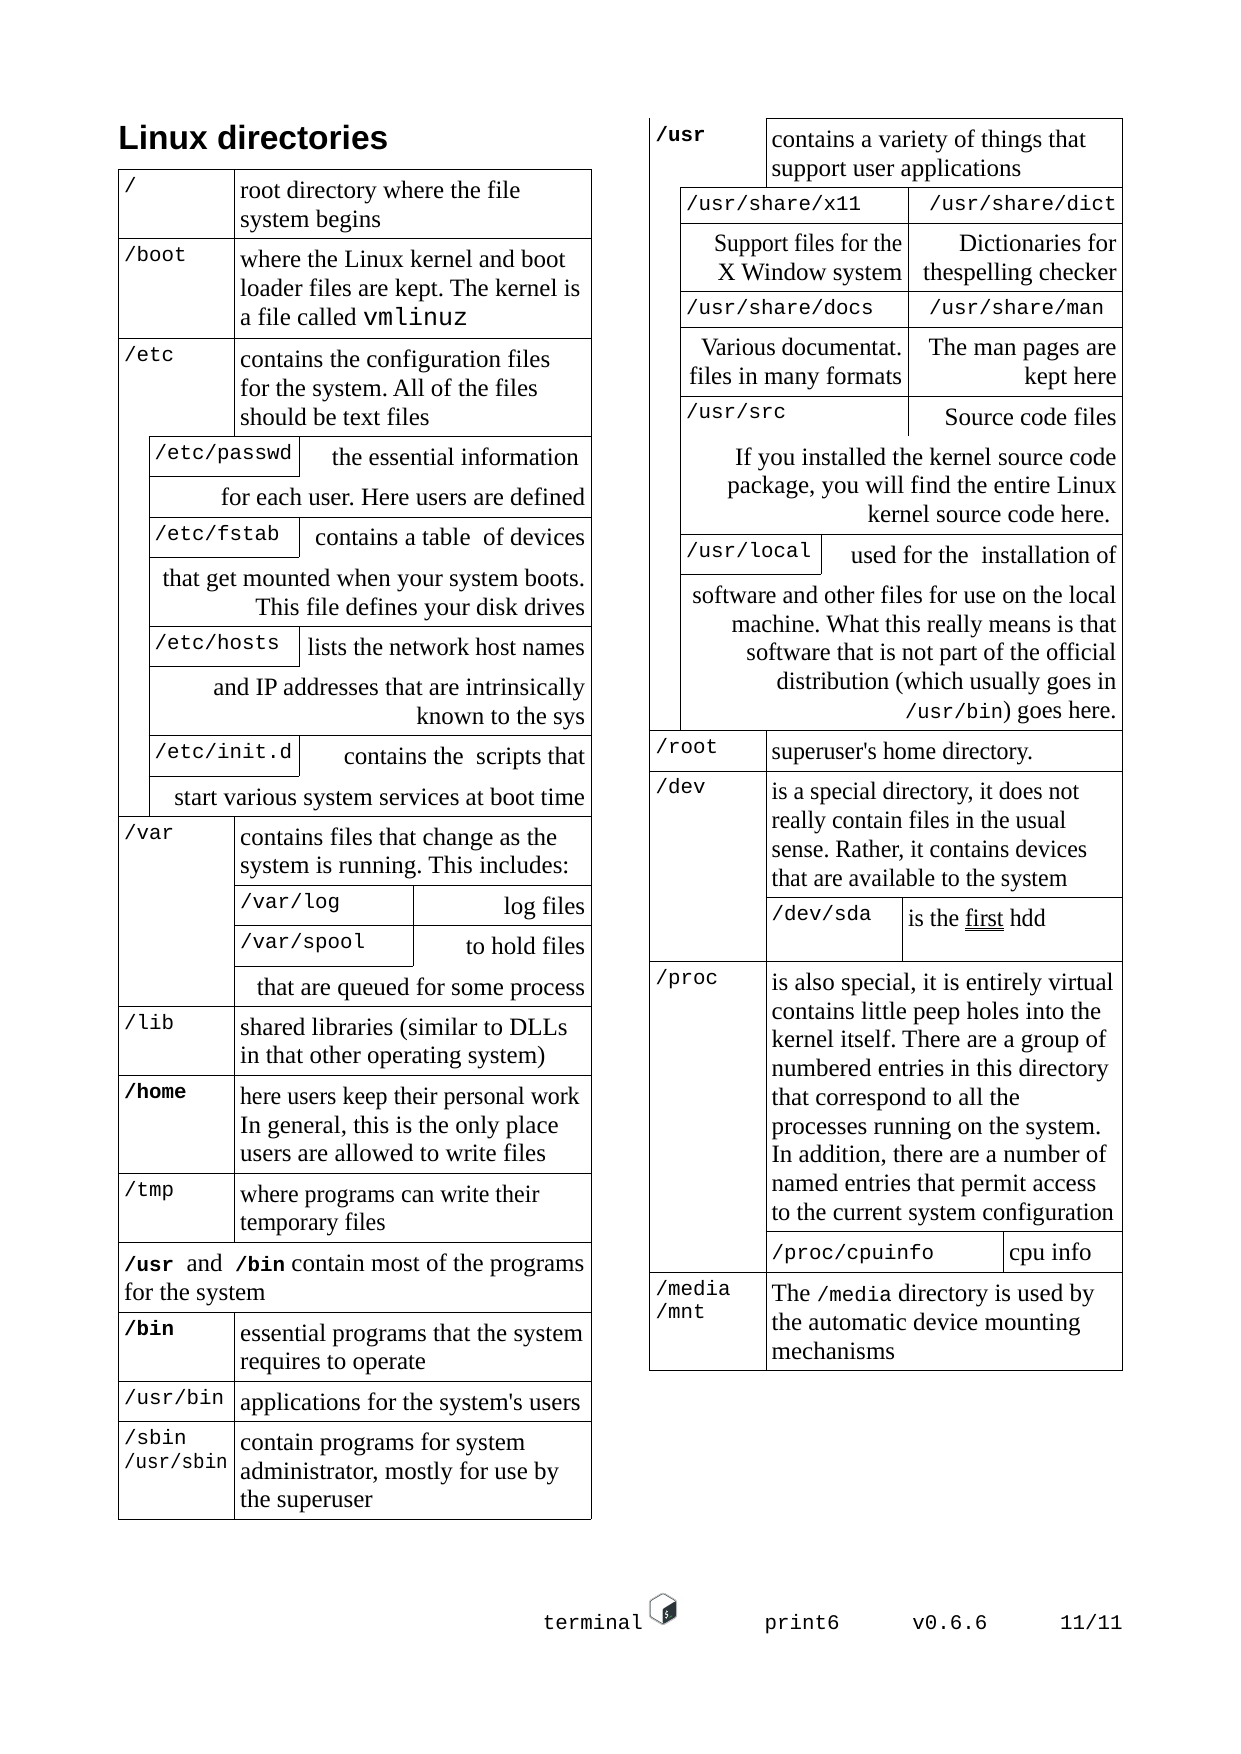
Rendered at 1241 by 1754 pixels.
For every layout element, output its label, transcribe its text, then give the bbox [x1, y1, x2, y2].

table_cell and IP addresses that are intrinsically known to the sys [150, 666, 591, 735]
table_cell /dev/sda [767, 898, 902, 961]
table_cell start various system services at boot time [150, 776, 591, 816]
table_cell where programs can write their temporary files [235, 1174, 591, 1242]
table_cell that get mounted when your system boots. This file defines your disk drives [150, 557, 591, 626]
table_cell /lib [119, 1007, 234, 1075]
table_cell Source code files [909, 397, 1122, 436]
table_cell /usr/local [681, 535, 821, 574]
table_cell essential programs that the system requires to operate [235, 1313, 591, 1381]
table_cell contains the scripts that [300, 736, 591, 776]
table_cell is the first hdd [903, 898, 1122, 961]
table_cell to hold files [414, 926, 591, 966]
table_cell /sbin /usr/sbin [119, 1422, 234, 1519]
table_cell applications for the system's users [235, 1382, 591, 1421]
table_cell is a special directory, it does not really contain files in the usual sense. Rather, it contains devices that are available to the system [767, 772, 1122, 897]
table_cell for each user. Here users are defined [150, 476, 591, 517]
table_cell used for the installation of [822, 535, 1122, 574]
table_cell /boot [119, 239, 234, 338]
table_cell /var/spool [235, 926, 413, 966]
table_cell /etc/passwd [150, 437, 299, 476]
table_cell superuser's home directory. [767, 731, 1122, 771]
table_cell /proc [650, 962, 766, 1272]
table_cell /etc/hosts [150, 627, 299, 666]
table_cell contain programs for system administrator, mostly for use by the superuser [235, 1422, 591, 1519]
table_cell [119, 436, 149, 816]
table_cell software and other files for use on the local machine. What this really means is that software that is not part of the official distribution (which usually goes in /usr/bin) goes here. [681, 574, 1122, 730]
table_cell /etc/fstab [150, 518, 299, 557]
table_cell Support files for the X Window system [681, 224, 908, 291]
table_cell cpu info [1004, 1232, 1122, 1272]
table_cell /var [119, 817, 234, 1006]
table_cell /tmp [119, 1174, 234, 1242]
table_cell Various documentat. files in many formats [681, 328, 908, 396]
table_cell here users keep their personal work In general, this is the only place users are allowed to write files [235, 1076, 591, 1173]
table_cell contains files that change as the system is running. This includes: [235, 817, 591, 885]
table_header / [119, 170, 234, 238]
table_cell log files [414, 886, 591, 925]
table_cell /usr/share/dict [909, 188, 1122, 222]
table_cell shared libraries (similar to DLLs in that other operating system) [235, 1007, 591, 1075]
table_cell /usr/share/x11 [681, 188, 908, 222]
table_cell /var/log [235, 886, 413, 925]
table_cell /usr [650, 118, 766, 187]
table_cell /usr/share/man [909, 292, 1122, 327]
table_cell /proc/cpuinfo [767, 1232, 1003, 1272]
table_header root directory where the file system begins [235, 170, 591, 238]
table_cell Dictionaries for thespelling checker [909, 224, 1122, 291]
table_cell contains the configuration files for the system. All of the files should be text files [235, 339, 591, 436]
table_cell where the Linux kernel and boot loader files are kept. The kernel is a file called vmlinuz [235, 239, 591, 338]
table_cell is also special, it is entirely virtual contains little peep holes into the kernel itself. There are a group of numbered entries in this directory that correspond to all the processes running on the system. In addition, there are a number of named entries that permit access to the current system configuration [767, 962, 1122, 1231]
table_cell /media /mnt [650, 1273, 766, 1370]
table_cell /root [650, 731, 766, 771]
table_cell The man pages are kept here [909, 328, 1122, 396]
table_cell If you installed the kernel source code package, you will find the entire Linux kernel source code here. [681, 436, 1122, 534]
table_cell /usr/share/docs [681, 292, 908, 327]
table_cell [650, 187, 680, 730]
table_cell /home [119, 1076, 234, 1173]
picture [642, 1588, 684, 1630]
table_cell contains a variety of things that support user applications [767, 119, 1122, 187]
table_cell the essential information [300, 437, 591, 476]
table_cell that are queued for some process [235, 966, 591, 1006]
table_cell /usr/src [681, 397, 908, 436]
table_cell The /media directory is used by the automatic device mounting mechanisms [767, 1273, 1122, 1370]
table_cell /usr/bin [119, 1382, 234, 1421]
table_cell lists the network host names [300, 627, 591, 666]
table_cell /etc/init.d [150, 736, 299, 776]
table_cell /etc [119, 339, 234, 436]
subtitle Linux directories [118, 118, 591, 157]
table_cell contains a table of devices [300, 518, 591, 557]
table_cell /bin [119, 1313, 234, 1381]
table_cell /usr and /bin contain most of the programs for the system [119, 1243, 591, 1312]
table_cell /dev [650, 772, 766, 961]
